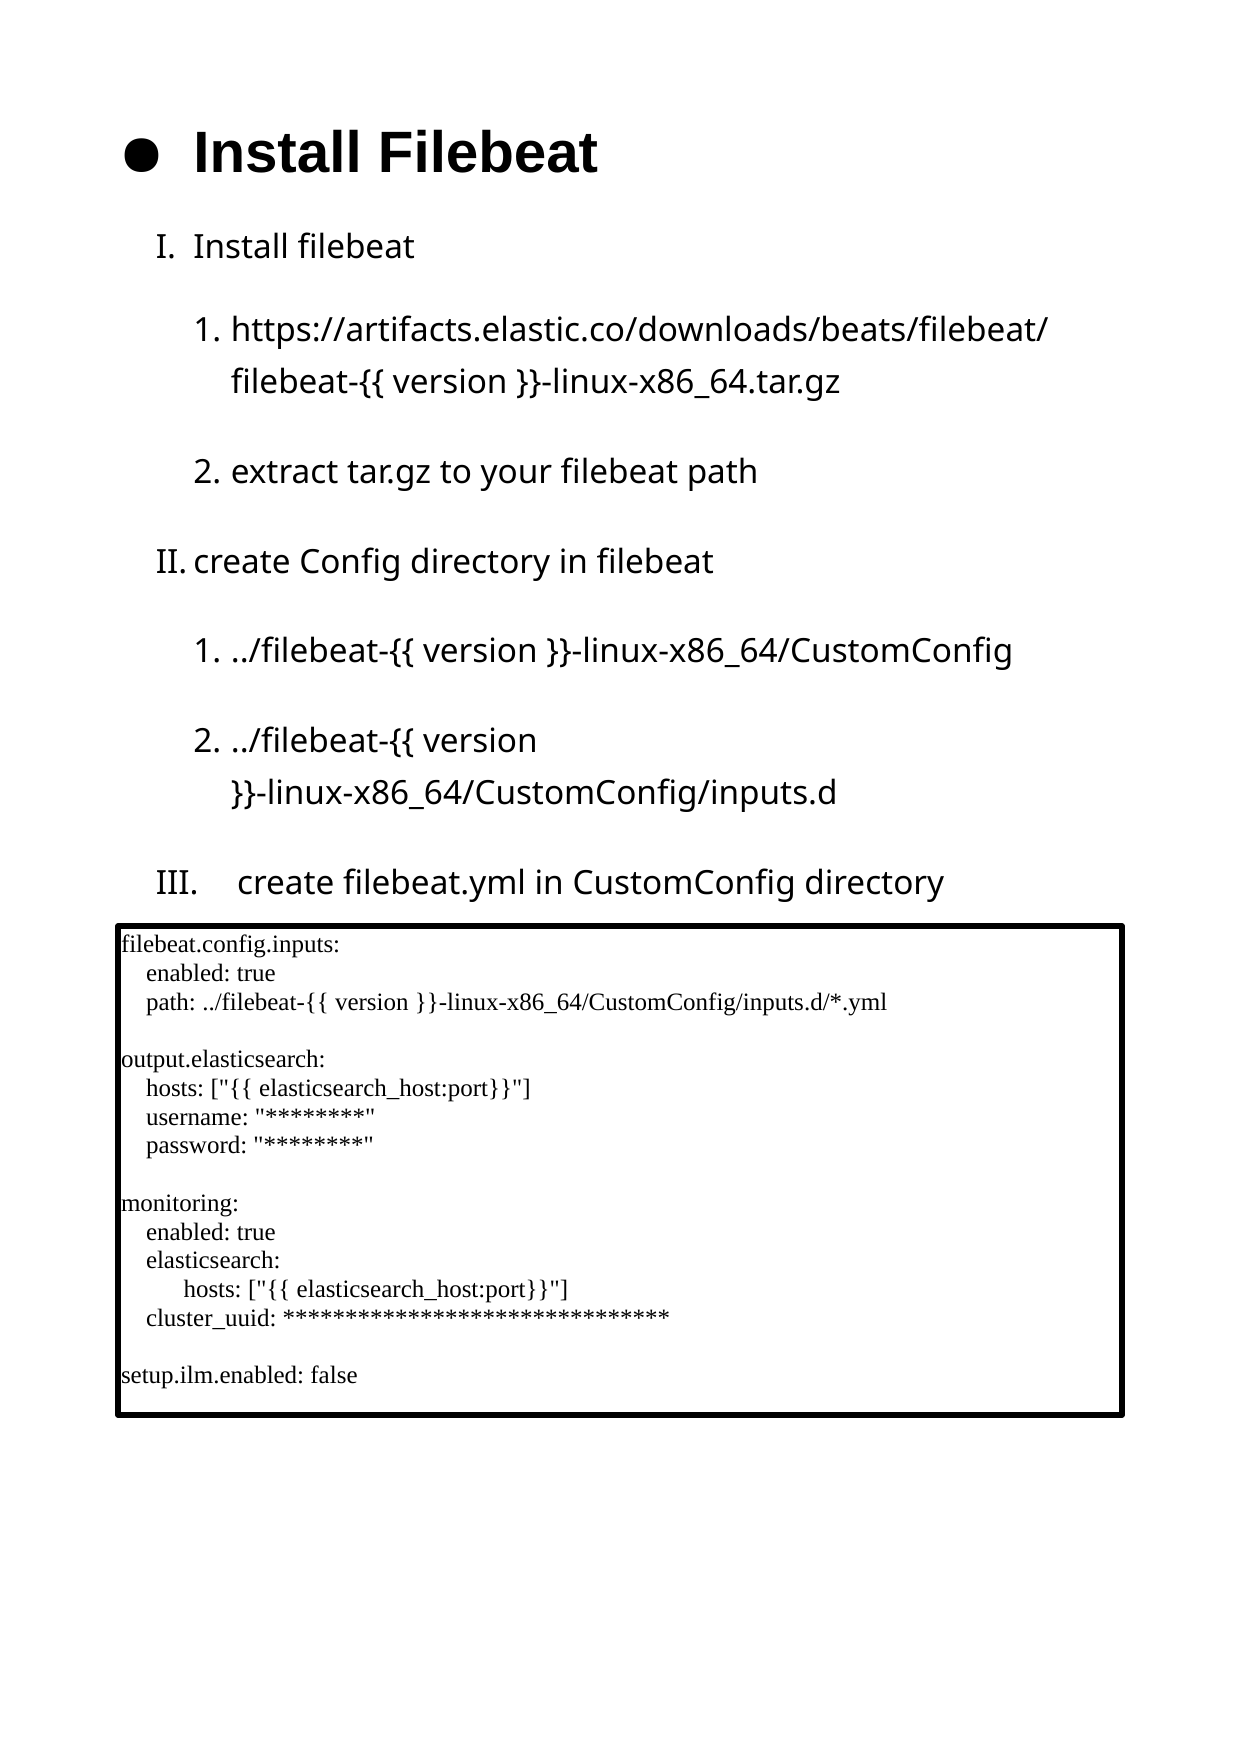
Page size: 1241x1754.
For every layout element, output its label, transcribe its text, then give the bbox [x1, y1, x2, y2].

list create filebeat.yml in CustomConfig directory [156, 859, 1122, 904]
list extract tar.gz to your filebeat path [193, 448, 1122, 493]
title Install filebeat [156, 223, 1122, 268]
list ../filebeat-{{ version }}-linux-x86_64/CustomConfig [193, 627, 1122, 672]
list create Config directory in filebeat [156, 537, 1122, 583]
title Install Filebeat [118, 118, 1122, 185]
list https://artifacts.elastic.co/downloads/beats/filebeat/filebeat-{{ version }}-linux-x86_64.tar.gz [193, 306, 1122, 403]
list ../filebeat-{{ version }}-linux-x86_64/CustomConfig/inputs.d [193, 717, 1122, 814]
